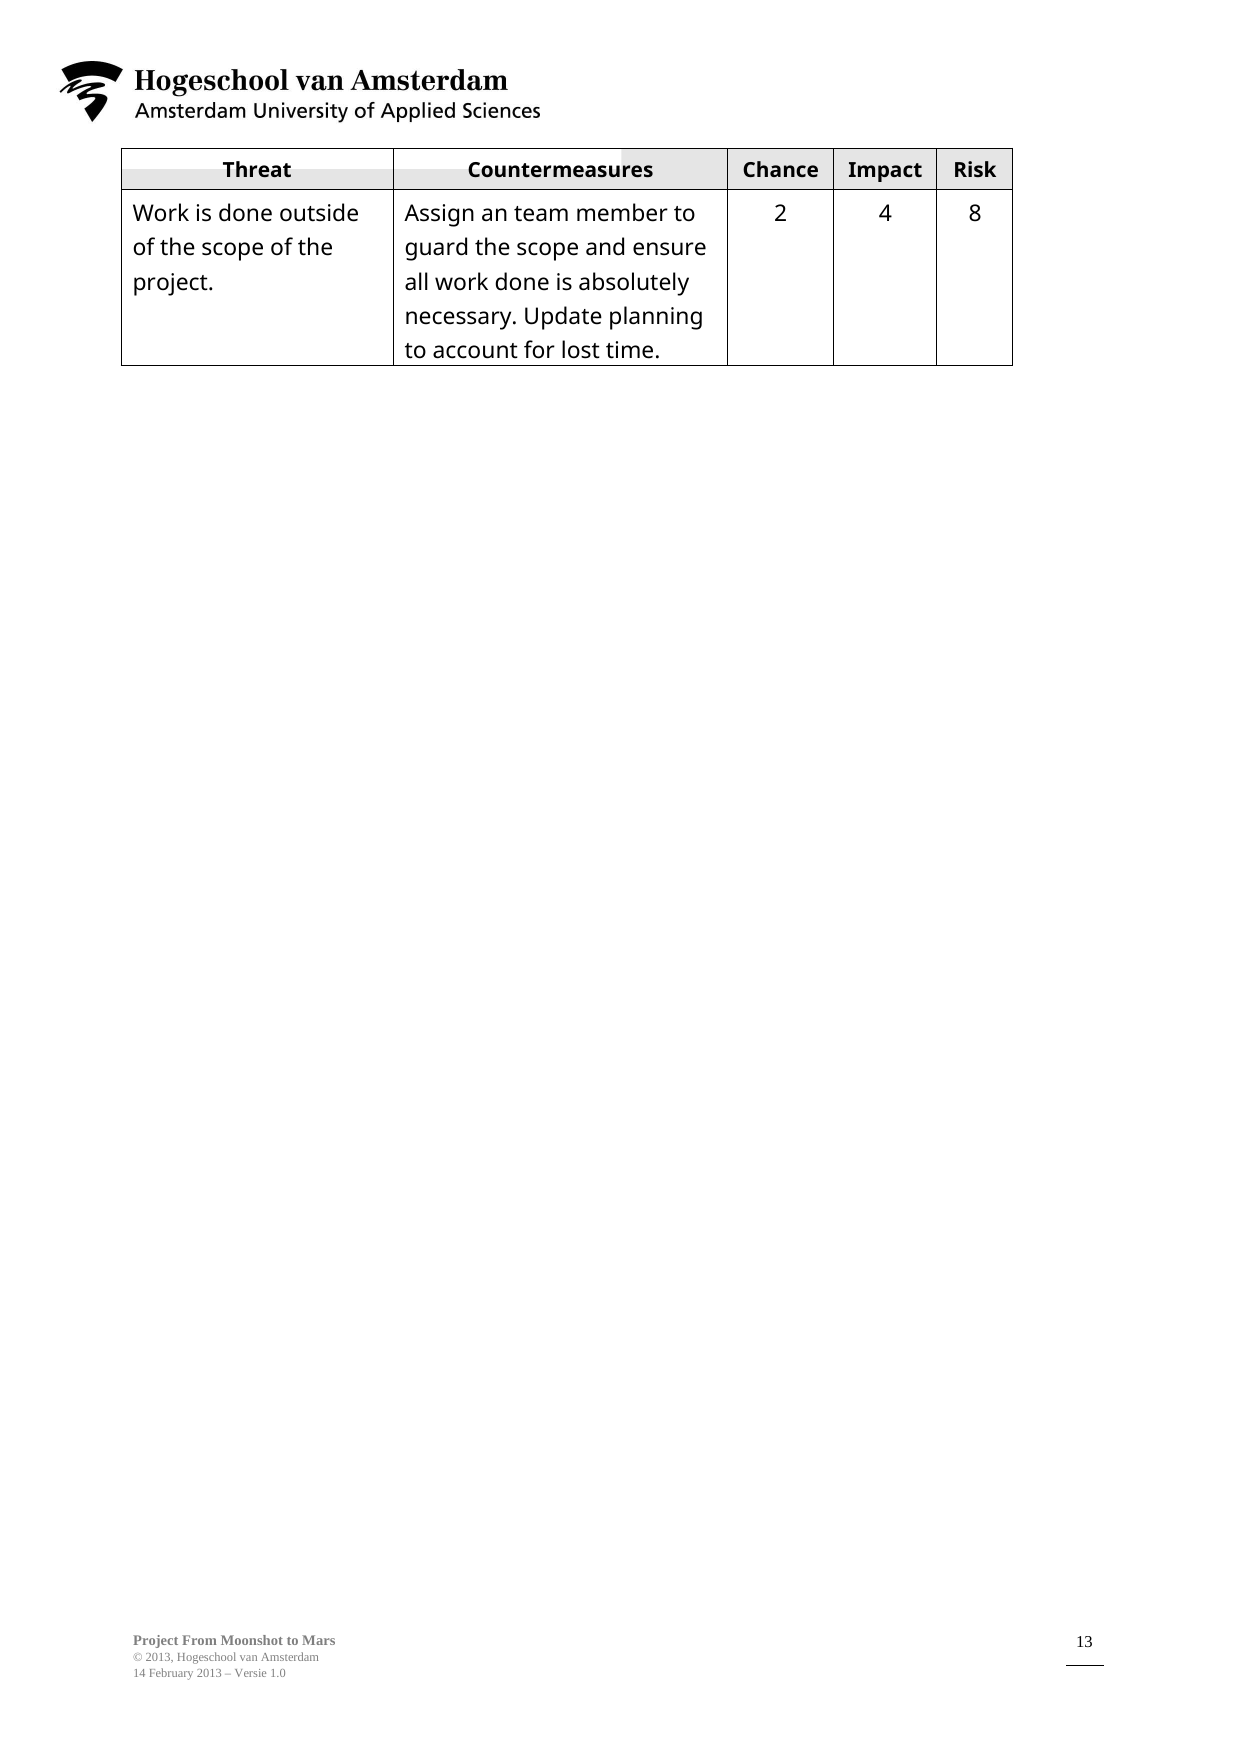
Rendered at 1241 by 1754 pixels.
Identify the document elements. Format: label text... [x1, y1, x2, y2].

table_cell 4 [834, 190, 936, 365]
table_cell 2 [728, 190, 833, 365]
table_header Impact [834, 149, 936, 189]
table_cell Assign an team member to guard the scope and ensure all work done is absolutely necessary. Update planning to account for lost time. [394, 190, 727, 365]
table_cell Work is done outside of the scope of the project. [122, 190, 393, 365]
table_header Chance [728, 149, 833, 189]
picture [0, 0, 622, 123]
table_header Countermeasures [394, 149, 727, 189]
table_header Threat [122, 149, 393, 189]
table_header Risk [937, 149, 1012, 189]
table_cell 8 [937, 190, 1012, 365]
